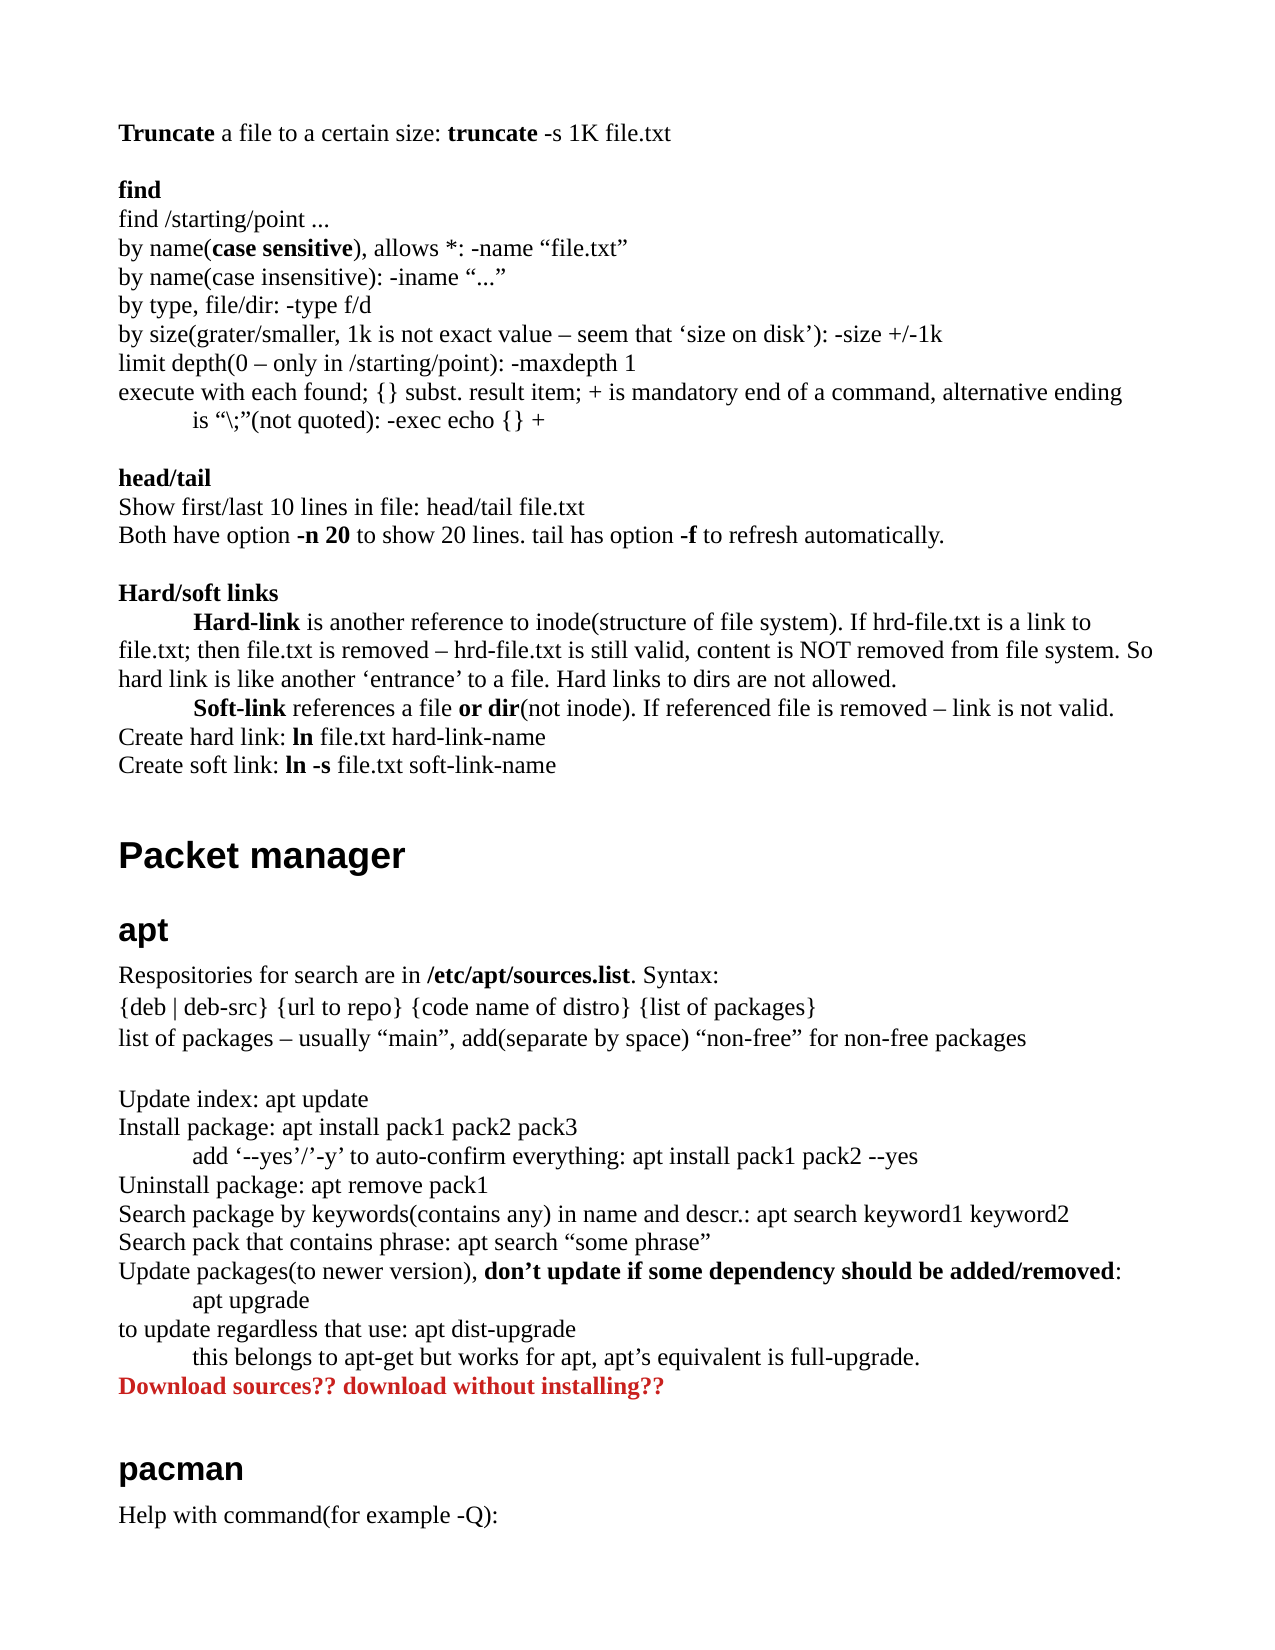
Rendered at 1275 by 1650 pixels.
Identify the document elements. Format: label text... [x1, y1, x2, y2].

text Download sources?? download without installing?? [118, 1371, 1157, 1400]
subtitle apt [118, 909, 1157, 948]
text Create hard link: ln file.txt hard-link-name [118, 722, 1157, 751]
text Respositories for search are in /etc/apt/sources.list. Syntax: [118, 961, 1157, 989]
text Soft-link references a file or dir(not inode). If referenced file is removed – link is not valid. [118, 693, 1157, 722]
text this belongs to apt-get but works for apt, apt’s equivalent is full-upgrade. [118, 1342, 1157, 1371]
text find [118, 176, 1157, 204]
text by size(grater/smaller, 1k is not exact value – seem that ‘size on disk’): -size +/-1k [118, 319, 1157, 348]
text list of packages – usually “main”, add(separate by space) “non-free” for non-free packages [118, 1023, 1157, 1052]
text to update regardless that use: apt dist-upgrade [118, 1314, 1157, 1342]
text head/tail [118, 463, 1157, 492]
text Create soft link: ln -s file.txt soft-link-name [118, 751, 1157, 779]
text Both have option -n 20 to show 20 lines. tail has option -f to refresh automatically. [118, 521, 1157, 549]
text by name(case sensitive), allows *: -name “file.txt” [118, 233, 1157, 262]
text apt upgrade [118, 1285, 1157, 1314]
text Uninstall package: apt remove pack1 [118, 1170, 1157, 1199]
text Search pack that contains phrase: apt search “some phrase” [118, 1227, 1157, 1256]
text Truncate a file to a certain size: truncate -s 1K file.txt [118, 118, 1157, 147]
text by name(case insensitive): -iname “...” [118, 262, 1157, 291]
text Help with command(for example -Q): [118, 1500, 1157, 1529]
text Install package: apt install pack1 pack2 pack3 [118, 1112, 1157, 1141]
text by type, file/dir: -type f/d [118, 291, 1157, 319]
text Search package by keywords(contains any) in name and descr.: apt search keyword1 keyword2 [118, 1199, 1157, 1227]
text Show first/last 10 lines in file: head/tail file.txt [118, 492, 1157, 521]
text limit depth(0 – only in /starting/point): -maxdepth 1 [118, 348, 1157, 377]
text Hard/soft links [118, 578, 1157, 607]
subtitle Packet manager [118, 833, 1157, 876]
text {deb | deb-src} {url to repo} {code name of distro} {list of packages} [118, 992, 1157, 1021]
text Update packages(to newer version), don’t update if some dependency should be added/removed: [118, 1256, 1157, 1285]
text find /starting/point ... [118, 204, 1157, 233]
subtitle pacman [118, 1449, 1157, 1488]
text Update index: apt update [118, 1084, 1157, 1112]
text execute with each found; {} subst. result item; + is mandatory end of a command, alternative ending is “\;”(not quoted): -exec echo {} + [118, 377, 1157, 434]
text add ‘--yes’/’-y’ to auto-confirm everything: apt install pack1 pack2 --yes [118, 1141, 1157, 1170]
text Hard-link is another reference to inode(structure of file system). If hrd-file.txt is a link to file.txt; then file.txt is removed – hrd-file.txt is still valid, content is NOT removed from file system. So hard link is like another ‘entrance’ to a file. Hard links to dirs are not allowed. [118, 607, 1157, 693]
